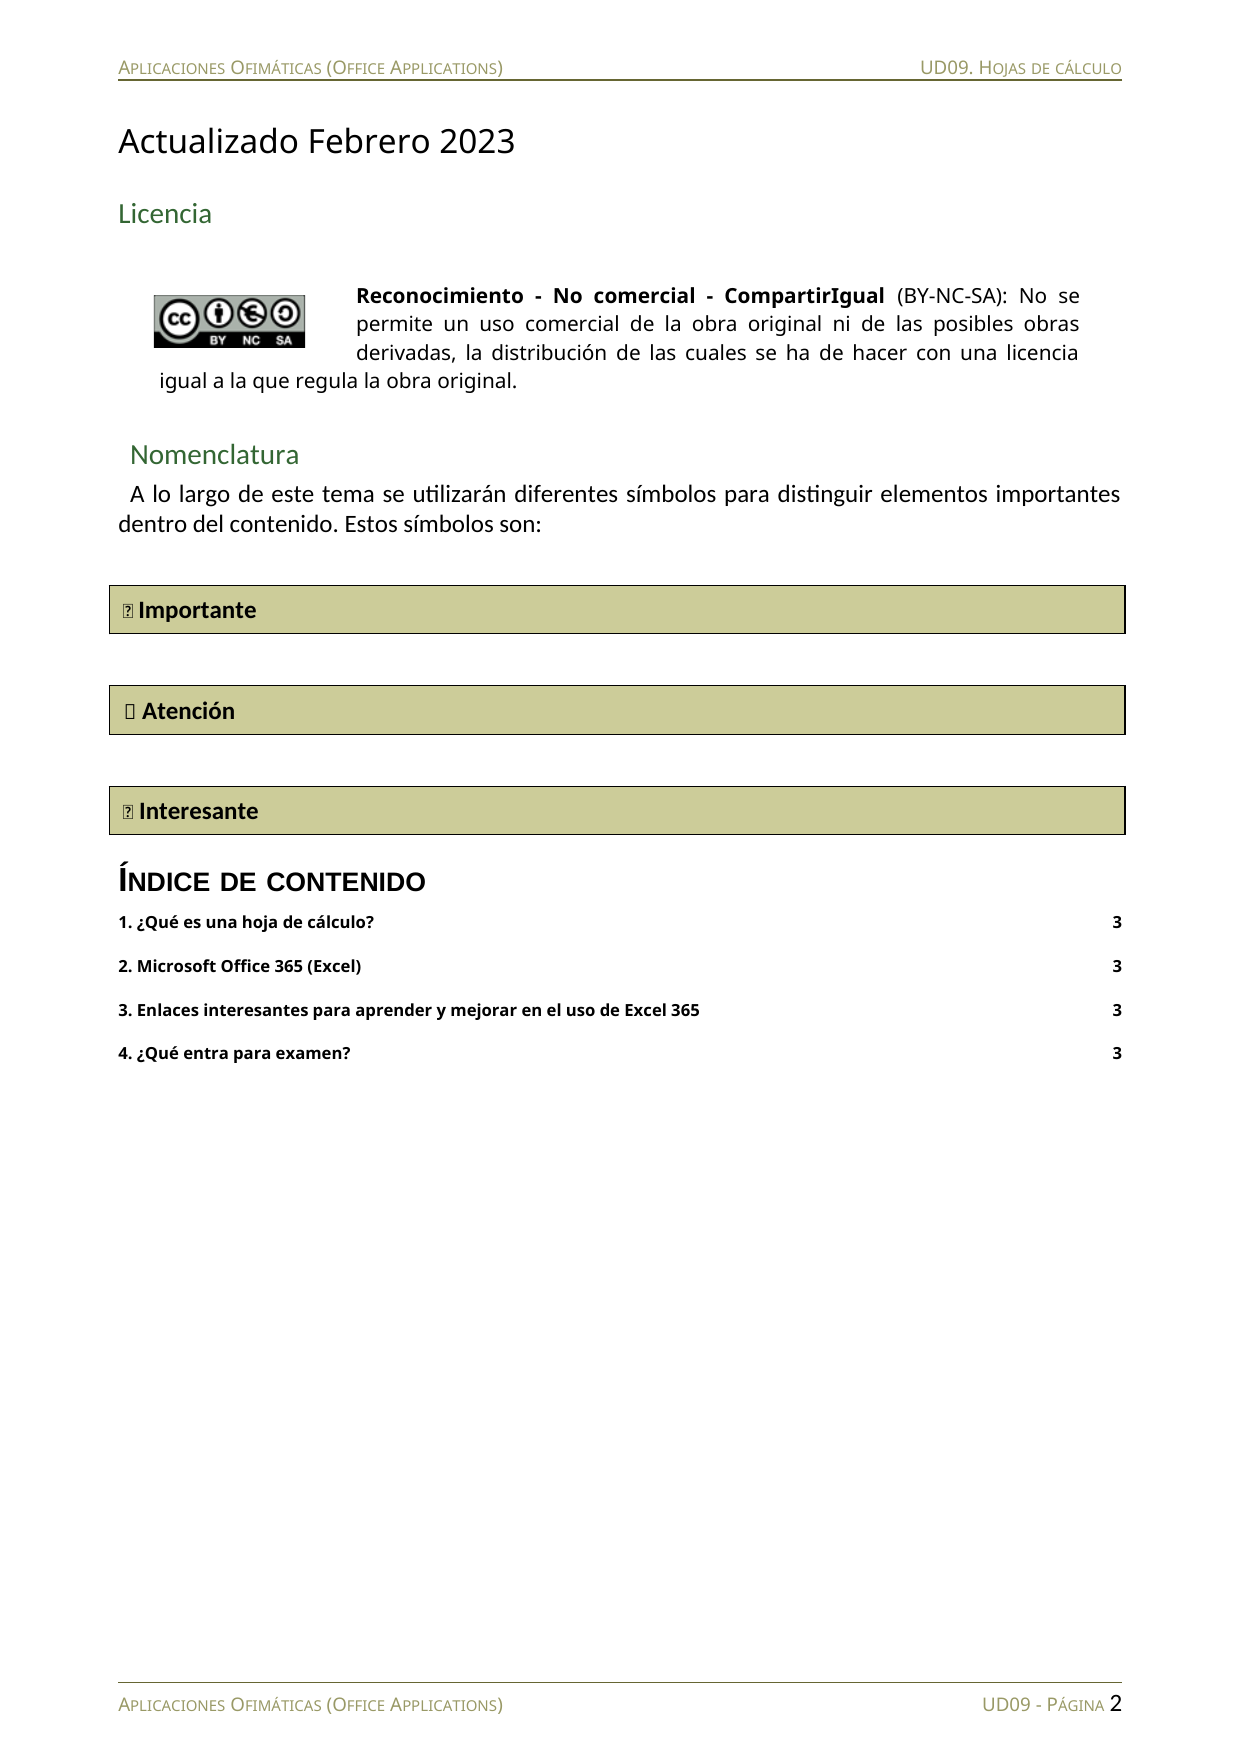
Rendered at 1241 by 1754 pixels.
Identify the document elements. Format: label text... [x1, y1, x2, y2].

text 📖 Importante [110, 586, 1124, 633]
text 2. Microsoft Office 365 (Excel) 3 [118, 954, 1122, 977]
text Licencia [118, 196, 1122, 231]
text Reconocimiento - No comercial - CompartirIgual (BY-NC-SA): No se permite un uso comercial de la obra original ni de las posibles obras derivadas, la distribución de las cuales se ha de hacer con una licencia igual a la que regula la obra original. [159, 281, 1080, 395]
text A lo largo de este tema se utilizarán diferentes símbolos para distinguir elementos importantes dentro del contenido. Estos símbolos son: [118, 478, 1122, 539]
text 4. ¿Qué entra para examen? 3 [118, 1042, 1122, 1064]
text 💬 Interesante [110, 787, 1124, 834]
text 1. ¿Qué es una hoja de cálculo? 3 [118, 911, 1122, 934]
text Actualizado Febrero 2023 [118, 118, 1122, 163]
text 3. Enlaces interesantes para aprender y mejorar en el uso de Excel 365 3 [118, 998, 1122, 1021]
text ❕ Atención [110, 686, 1124, 734]
text Nomenclatura [118, 436, 1122, 472]
text Índice de contenido [118, 860, 1122, 898]
picture [153, 295, 306, 348]
